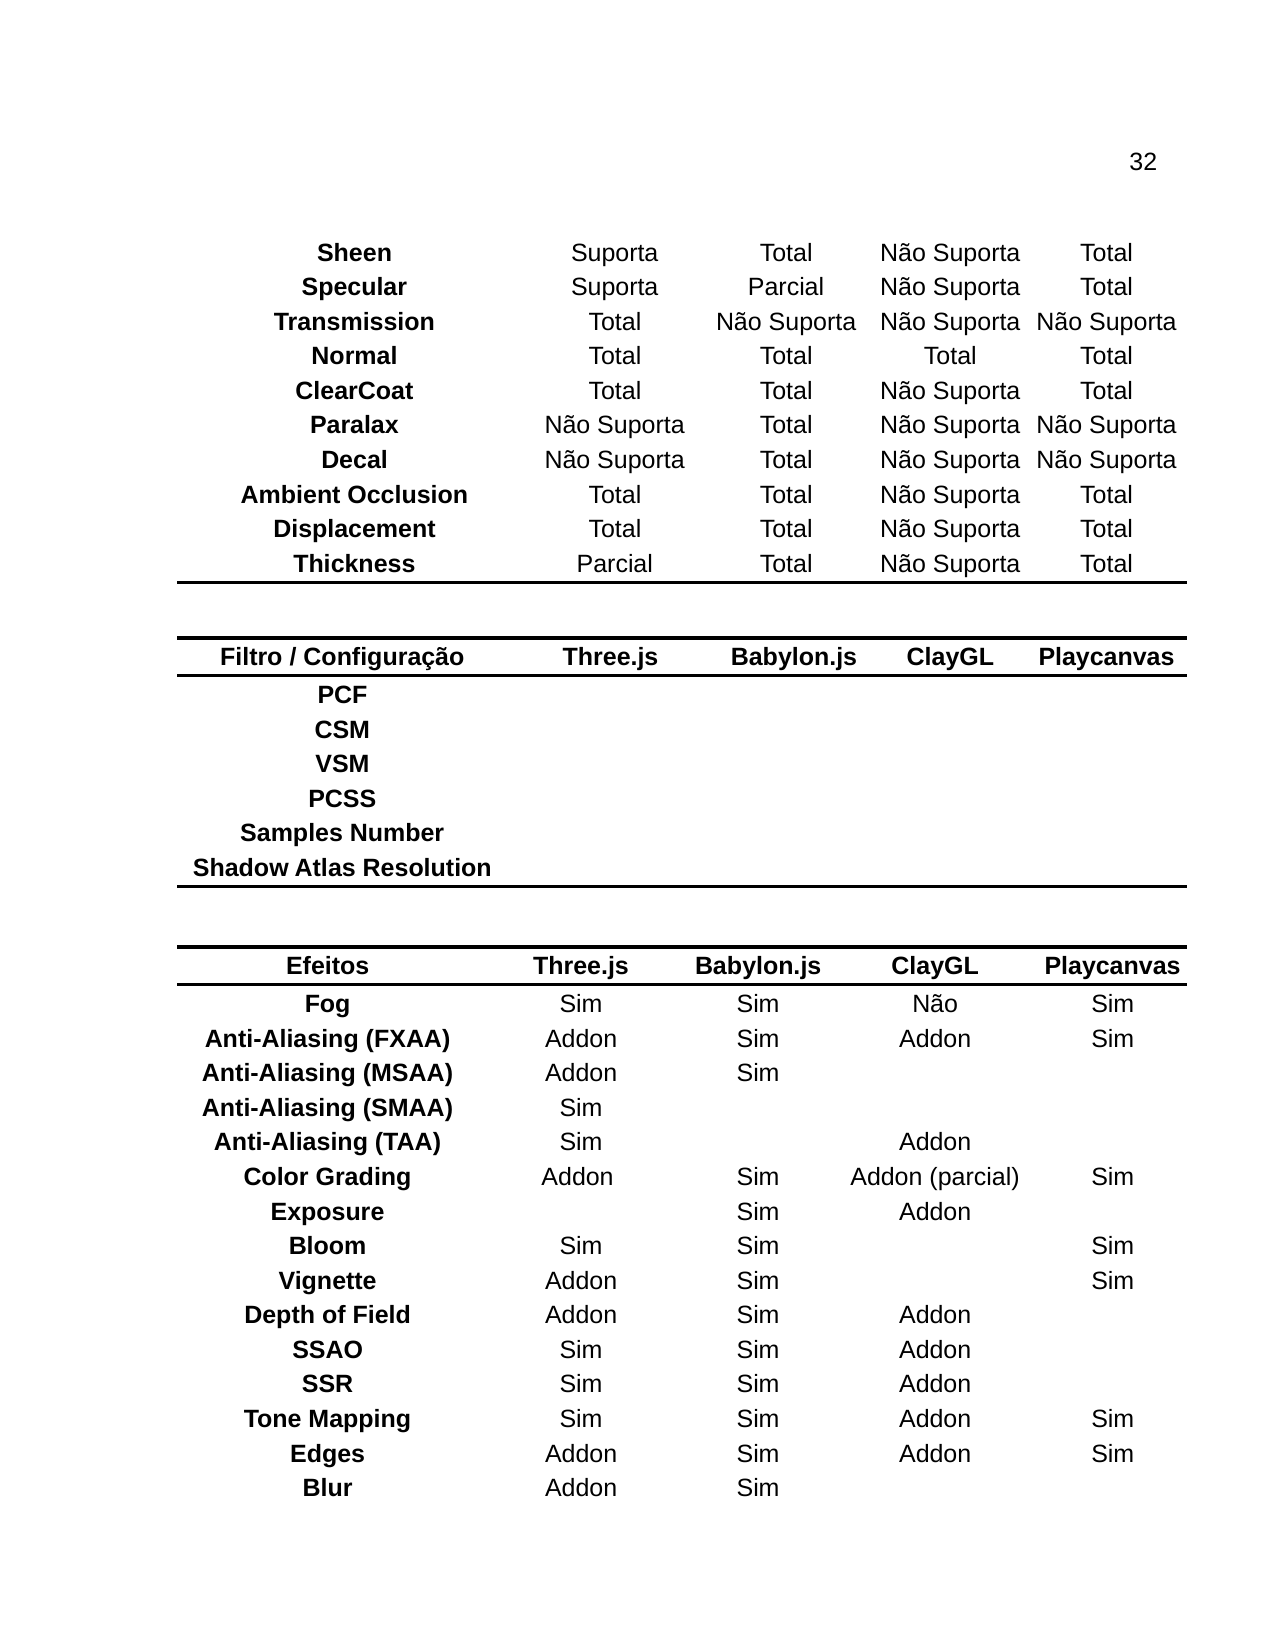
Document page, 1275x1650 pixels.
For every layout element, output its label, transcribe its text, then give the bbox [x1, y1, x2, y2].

table_cell [832, 1090, 1038, 1124]
table_cell [1038, 1125, 1187, 1159]
table_cell Não Suporta [874, 511, 1026, 546]
table_cell PCF [177, 677, 507, 712]
table_cell Sim [478, 1332, 684, 1367]
table_cell Addon [832, 1436, 1038, 1470]
table_cell ClearCoat [177, 373, 531, 408]
table_cell Normal [177, 339, 531, 373]
table_cell Addon [832, 1367, 1038, 1401]
table_cell Total [1026, 511, 1187, 546]
table_cell [1026, 746, 1187, 781]
table_cell [874, 677, 1026, 712]
table_cell [1038, 1194, 1187, 1228]
table_cell Não [832, 986, 1038, 1021]
table_cell Addon [478, 1263, 684, 1297]
table_cell [507, 816, 714, 850]
table_cell Total [874, 339, 1026, 373]
table_cell Edges [177, 1436, 477, 1470]
table_cell Total [698, 408, 874, 442]
table_cell Addon [478, 1159, 684, 1194]
table_cell Total [698, 442, 874, 477]
table_cell [832, 1263, 1038, 1297]
table_header Playcanvas [1038, 949, 1187, 983]
table_cell Não Suporta [1026, 442, 1187, 477]
table_header Playcanvas [1026, 640, 1187, 674]
table_cell [874, 781, 1026, 816]
table_cell [507, 746, 714, 781]
table_cell VSM [177, 746, 507, 781]
table_cell Anti-Aliasing (MSAA) [177, 1055, 477, 1090]
table_cell [714, 816, 874, 850]
table_cell [874, 746, 1026, 781]
table_cell [1026, 677, 1187, 712]
table_cell [832, 1470, 1038, 1505]
table_cell [1026, 781, 1187, 816]
table_cell Total [1026, 373, 1187, 408]
table_header Efeitos [177, 949, 477, 983]
table_cell [1026, 816, 1187, 850]
table_header Three.js [478, 949, 684, 983]
table_cell Não Suporta [874, 304, 1026, 338]
table_cell Sim [684, 1401, 832, 1436]
table_cell Addon (parcial) [832, 1159, 1038, 1194]
table_cell Sim [478, 1367, 684, 1401]
table_cell Parcial [531, 546, 698, 581]
table_cell Ambient Occlusion [177, 477, 531, 511]
table_cell Total [1026, 269, 1187, 304]
table_cell [507, 850, 714, 885]
table_cell Addon [832, 1401, 1038, 1436]
table_cell Anti-Aliasing (FXAA) [177, 1021, 477, 1055]
table_cell Total [698, 373, 874, 408]
table_cell [714, 781, 874, 816]
table_cell SSAO [177, 1332, 477, 1367]
table_cell Anti-Aliasing (TAA) [177, 1125, 477, 1159]
table_cell Total [1026, 235, 1187, 269]
table_cell Não Suporta [874, 408, 1026, 442]
table_cell Total [1026, 546, 1187, 581]
table_cell [1026, 712, 1187, 746]
table_cell Paralax [177, 408, 531, 442]
table_cell Sim [478, 986, 684, 1021]
table_cell Sim [1038, 1159, 1187, 1194]
table_cell Thickness [177, 546, 531, 581]
table_cell Total [698, 511, 874, 546]
table_cell [714, 712, 874, 746]
table_cell Sim [684, 986, 832, 1021]
table_cell Não Suporta [874, 546, 1026, 581]
table_cell Addon [832, 1021, 1038, 1055]
table_cell [874, 712, 1026, 746]
table_header Three.js [507, 640, 714, 674]
table_cell Total [531, 477, 698, 511]
table_cell Sim [1038, 1021, 1187, 1055]
table_cell Addon [478, 1470, 684, 1505]
table_cell Não Suporta [1026, 408, 1187, 442]
table_cell Não Suporta [874, 373, 1026, 408]
table_cell Sim [684, 1470, 832, 1505]
table_cell Addon [832, 1125, 1038, 1159]
table_cell [478, 1194, 684, 1228]
table_cell [1038, 1332, 1187, 1367]
table_cell [1026, 850, 1187, 885]
table_cell Parcial [698, 269, 874, 304]
table_cell Total [531, 304, 698, 338]
table_cell [684, 1090, 832, 1124]
table_cell Sim [684, 1263, 832, 1297]
table_cell [1038, 1367, 1187, 1401]
table_cell Samples Number [177, 816, 507, 850]
table_cell Specular [177, 269, 531, 304]
table_cell Addon [478, 1298, 684, 1332]
table_cell [1038, 1470, 1187, 1505]
table_cell Suporta [531, 269, 698, 304]
table_cell [684, 1125, 832, 1159]
table_cell Total [698, 235, 874, 269]
table_cell Shadow Atlas Resolution [177, 850, 507, 885]
table_header ClayGL [832, 949, 1038, 983]
table_cell [507, 781, 714, 816]
table_cell Addon [478, 1021, 684, 1055]
table_cell Sim [684, 1367, 832, 1401]
table_cell Sim [684, 1159, 832, 1194]
table_cell [714, 746, 874, 781]
table_cell Total [698, 477, 874, 511]
table_cell [874, 850, 1026, 885]
table_cell Tone Mapping [177, 1401, 477, 1436]
table_cell Sim [684, 1298, 832, 1332]
table_cell Não Suporta [1026, 304, 1187, 338]
table_header ClayGL [874, 640, 1026, 674]
table_cell Sim [1038, 986, 1187, 1021]
table_cell Depth of Field [177, 1298, 477, 1332]
table_cell Vignette [177, 1263, 477, 1297]
table_cell Fog [177, 986, 477, 1021]
table_cell CSM [177, 712, 507, 746]
table_cell Sim [478, 1125, 684, 1159]
table_cell Exposure [177, 1194, 477, 1228]
table_cell Não Suporta [874, 269, 1026, 304]
table_cell Sim [1038, 1436, 1187, 1470]
table_cell Color Grading [177, 1159, 477, 1194]
table_header Babylon.js [714, 640, 874, 674]
table_cell Total [531, 511, 698, 546]
table_cell Sim [478, 1228, 684, 1263]
table_cell Não Suporta [874, 235, 1026, 269]
table_cell Addon [832, 1332, 1038, 1367]
table_cell Sim [684, 1021, 832, 1055]
table_cell Sim [684, 1055, 832, 1090]
table_cell [1038, 1090, 1187, 1124]
table_cell [1038, 1298, 1187, 1332]
table_cell Sim [684, 1228, 832, 1263]
table_cell Sheen [177, 235, 531, 269]
table_cell [714, 850, 874, 885]
table_cell Sim [1038, 1263, 1187, 1297]
table_cell Suporta [531, 235, 698, 269]
table_cell [507, 677, 714, 712]
table_cell Sim [684, 1332, 832, 1367]
table_cell Decal [177, 442, 531, 477]
table_header Babylon.js [684, 949, 832, 983]
table_cell Addon [832, 1298, 1038, 1332]
table_cell Não Suporta [531, 442, 698, 477]
table_cell [874, 816, 1026, 850]
table_cell Sim [478, 1090, 684, 1124]
table_cell Sim [478, 1401, 684, 1436]
table_cell [1038, 1055, 1187, 1090]
table_header Filtro / Configuração [177, 640, 507, 674]
table_cell [507, 712, 714, 746]
table_cell Addon [832, 1194, 1038, 1228]
table_cell Sim [1038, 1401, 1187, 1436]
table_cell Transmission [177, 304, 531, 338]
table_cell Blur [177, 1470, 477, 1505]
table_cell Anti-Aliasing (SMAA) [177, 1090, 477, 1124]
table_cell Não Suporta [698, 304, 874, 338]
table_cell [832, 1228, 1038, 1263]
table_cell Addon [478, 1436, 684, 1470]
table_cell Bloom [177, 1228, 477, 1263]
table_cell Total [531, 373, 698, 408]
table_cell Não Suporta [531, 408, 698, 442]
table_cell Total [698, 546, 874, 581]
table_cell PCSS [177, 781, 507, 816]
table_cell [714, 677, 874, 712]
table_cell Total [1026, 339, 1187, 373]
table_cell Total [698, 339, 874, 373]
table_cell Total [1026, 477, 1187, 511]
table_cell Não Suporta [874, 477, 1026, 511]
table_cell Não Suporta [874, 442, 1026, 477]
table_cell SSR [177, 1367, 477, 1401]
table_cell Total [531, 339, 698, 373]
table_cell Displacement [177, 511, 531, 546]
table_cell Sim [684, 1436, 832, 1470]
table_cell Addon [478, 1055, 684, 1090]
table_cell Sim [684, 1194, 832, 1228]
table_cell Sim [1038, 1228, 1187, 1263]
table_cell [832, 1055, 1038, 1090]
